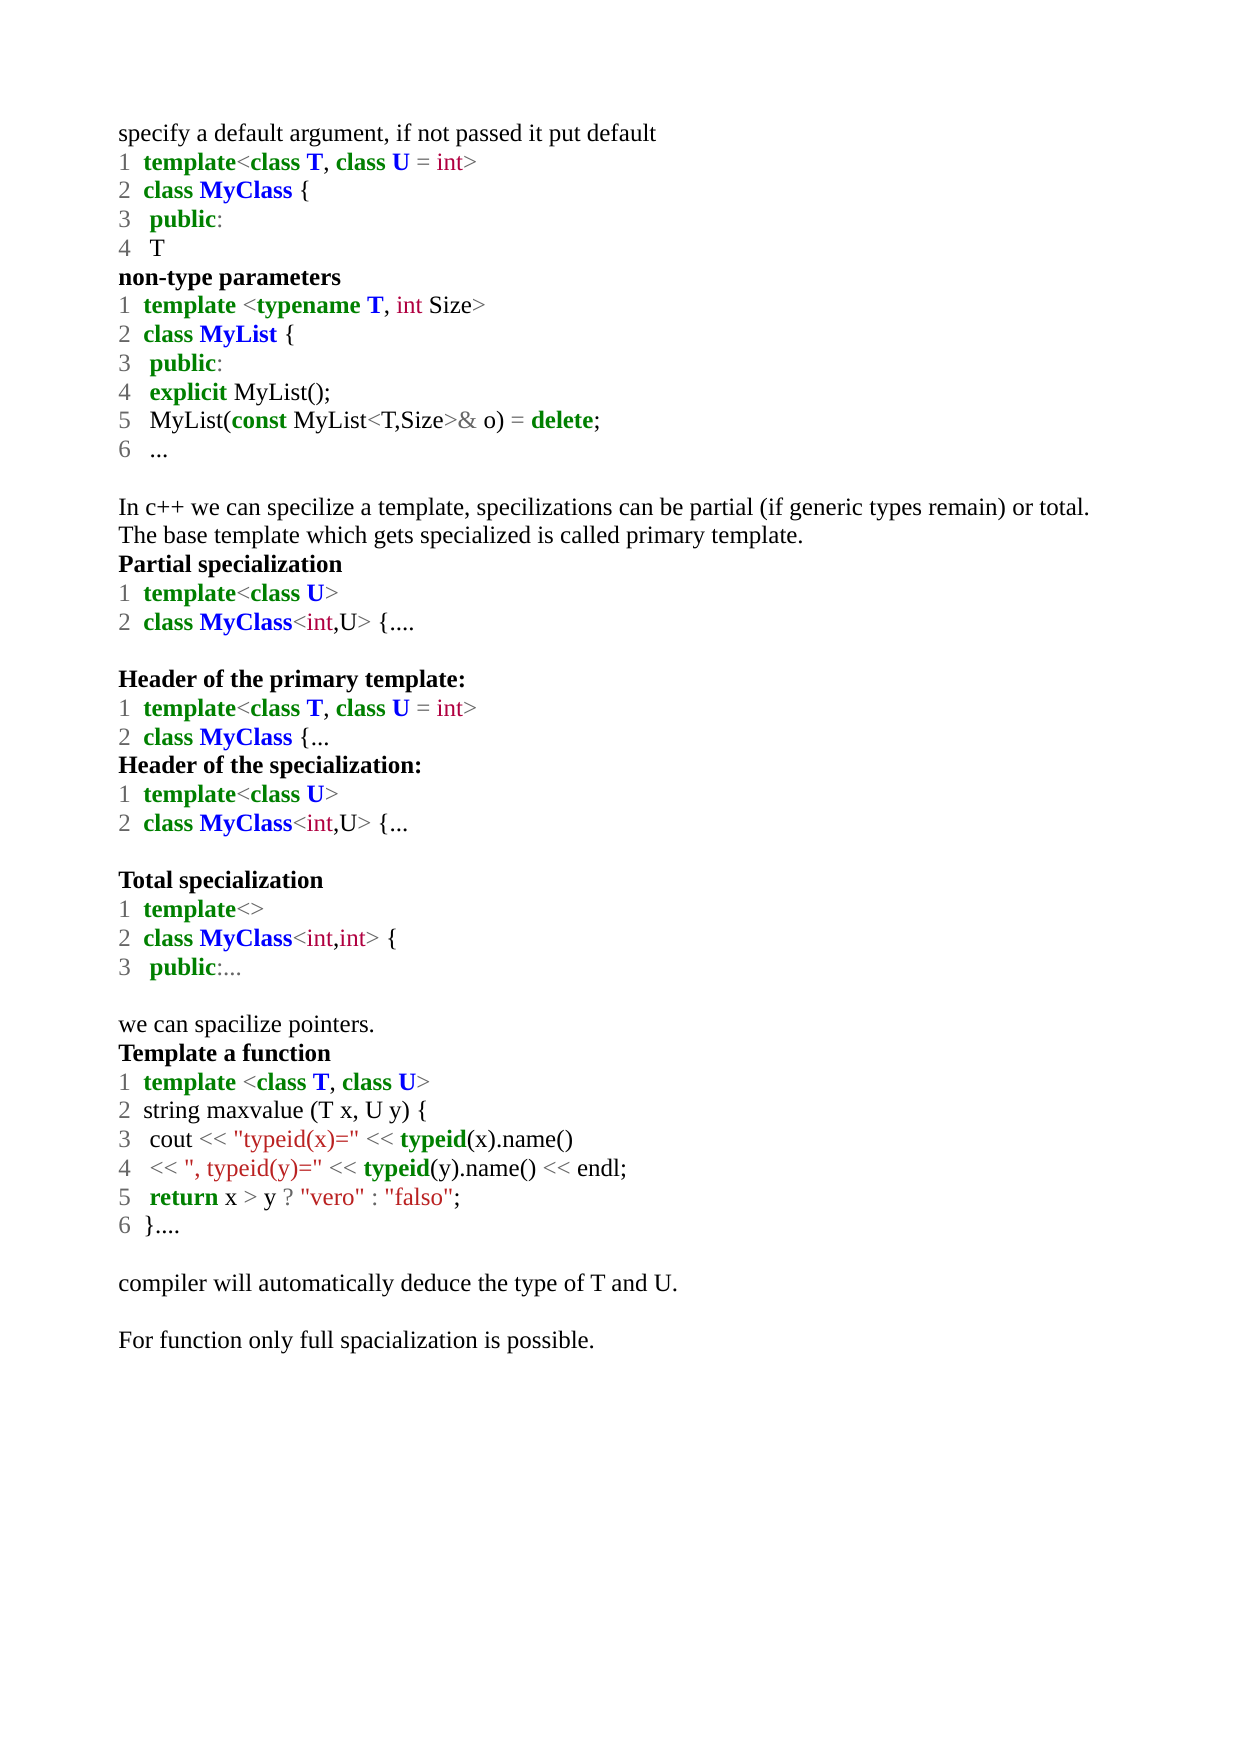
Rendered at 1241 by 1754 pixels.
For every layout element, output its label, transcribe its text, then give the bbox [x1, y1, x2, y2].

text Partial specialization [118, 549, 1122, 578]
text Header of the primary template: [118, 664, 1122, 693]
text Header of the specialization: [118, 751, 1122, 779]
text 1 template<class U> [118, 578, 1122, 607]
text Total specialization [118, 866, 1122, 894]
text specify a default argument, if not passed it put default [118, 118, 1122, 147]
text 3 public: [118, 348, 1122, 377]
text 5 return x > y ? "vero" : "falso"; [118, 1182, 1122, 1211]
text 3 cout << "typeid(x)=" << typeid(x).name() [118, 1124, 1122, 1153]
text In c++ we can specilize a template, specilizations can be partial (if generic types remain) or total. [118, 492, 1122, 521]
text 6 ... [118, 434, 1122, 463]
text we can spacilize pointers. [118, 1009, 1122, 1038]
text 2 class MyClass<int,int> { [118, 923, 1122, 952]
text 2 class MyList { [118, 319, 1122, 348]
text 2 string maxvalue (T x, U y) { [118, 1096, 1122, 1124]
text 1 template<class T, class U = int> [118, 147, 1122, 176]
text 2 class MyClass<int,U> {.... [118, 607, 1122, 636]
text 4 T [118, 233, 1122, 262]
text 2 class MyClass {... [118, 722, 1122, 751]
text non-type parameters [118, 262, 1122, 291]
text 1 template<class U> [118, 779, 1122, 808]
text 4 explicit MyList(); [118, 377, 1122, 406]
text 3 public:... [118, 952, 1122, 981]
text The base template which gets specialized is called primary template. [118, 521, 1122, 549]
text compiler will automatically deduce the type of T and U. [118, 1268, 1122, 1297]
text 2 class MyClass { [118, 176, 1122, 204]
text 3 public: [118, 204, 1122, 233]
text 1 template<class T, class U = int> [118, 693, 1122, 722]
text 6 }.... [118, 1211, 1122, 1239]
text 2 class MyClass<int,U> {... [118, 808, 1122, 837]
text 5 MyList(const MyList<T,Size>& o) = delete; [118, 406, 1122, 434]
text 1 template <class T, class U> [118, 1067, 1122, 1096]
text Template a function [118, 1038, 1122, 1067]
text 1 template<> [118, 894, 1122, 923]
text 1 template <typename T, int Size> [118, 291, 1122, 319]
text 4 << ", typeid(y)=" << typeid(y).name() << endl; [118, 1153, 1122, 1182]
text For function only full spacialization is possible. [118, 1326, 1122, 1354]
